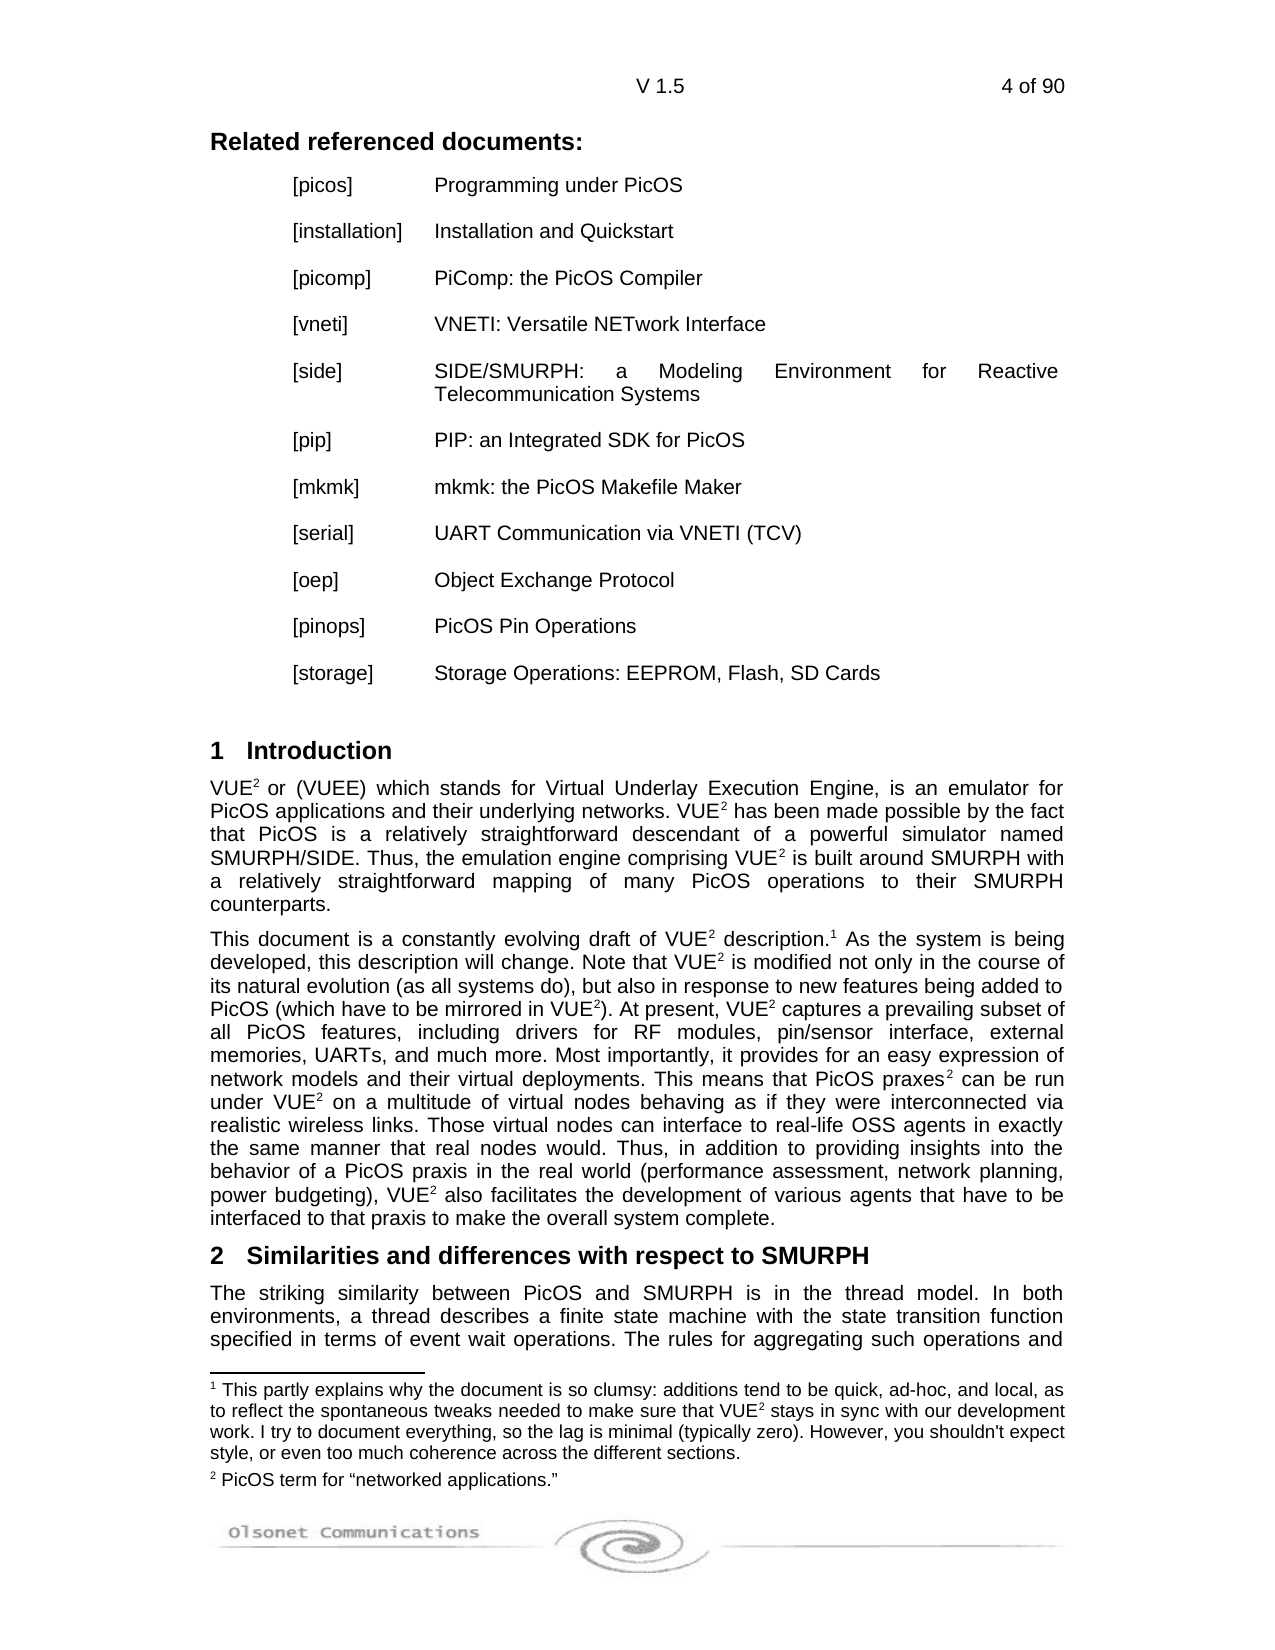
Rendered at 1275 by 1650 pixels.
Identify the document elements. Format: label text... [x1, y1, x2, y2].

table_cell PiComp: the PicOS Compiler [429, 261, 1065, 307]
table_cell [storage] [287, 655, 428, 702]
subtitle Similarities and differences with respect to SMURPH [210, 1241, 1065, 1269]
table_cell Installation and Quickstart [429, 214, 1065, 261]
table_cell [mkmk] [287, 470, 428, 516]
table_cell [side] [287, 354, 428, 423]
text Related referenced documents: [210, 128, 1065, 156]
table_cell VNETI: Versatile NETwork Interface [429, 307, 1065, 353]
table_cell [oep] [287, 563, 428, 609]
table_cell Storage Operations: EEPROM, Flash, SD Cards [429, 655, 1065, 702]
table_header [picos] [287, 168, 428, 214]
table_cell PicOS Pin Operations [429, 609, 1065, 655]
table_cell SIDE/SMURPH: a Modeling Environment for Reactive Telecommunication Systems [429, 354, 1065, 423]
table_cell mkmk: the PicOS Makefile Maker [429, 470, 1065, 516]
text This document is a constantly evolving draft of VUE2 description. As the system is being developed, this description will change. Note that VUE2 is modified not only in the course of its natural evolution (as all systems do), but also in response to new features being added to PicOS (which have to be mirrored in VUE2). At present, VUE2 captures a prevailing subset of all PicOS features, including drivers for RF modules, pin/sensor interface, external memories, UARTs, and much more. Most importantly, it provides for an easy expression of network models and their virtual deployments. This means that PicOS praxes can be run under VUE2 on a multitude of virtual nodes behaving as if they were interconnected via realistic wireless links. Those virtual nodes can interface to real-life OSS agents in exactly the same manner that real nodes would. Thus, in addition to providing insights into the behavior of a PicOS praxis in the real world (performance assessment, network planning, power budgeting), VUE2 also facilitates the development of various agents that have to be interfaced to that praxis to make the overall system complete. [210, 928, 1065, 1230]
text The striking similarity between PicOS and SMURPH is in the thread model. In both environments, a thread describes a finite state machine with the state transition function specified in terms of event wait operations. The rules for aggregating such operations and [210, 1281, 1065, 1351]
subtitle Introduction [210, 737, 1065, 765]
table_cell PIP: an Integrated SDK for PicOS [429, 423, 1065, 469]
table_cell [serial] [287, 516, 428, 562]
table_header Programming under PicOS [429, 168, 1065, 214]
table_cell [vneti] [287, 307, 428, 353]
text This partly explains why the document is so clumsy: additions tend to be quick, ad-hoc, and local, as to reflect the spontaneous tweaks needed to make sure that VUE2 stays in sync with our development work. I try to document everything, so the lag is minimal (typically zero). However, you shouldn't expect style, or even too much coherence across the different sections. [210, 1379, 1065, 1463]
text VUE2 or (VUEE) which stands for Virtual Underlay Execution Engine, is an emulator for PicOS applications and their underlying networks. VUE2 has been made possible by the fact that PicOS is a relatively straightforward descendant of a powerful simulator named SMURPH/SIDE. Thus, the emulation engine comprising VUE2 is built around SMURPH with a relatively straightforward mapping of many PicOS operations to their SMURPH counterparts. [210, 777, 1065, 916]
table_cell Object Exchange Protocol [429, 563, 1065, 609]
table_cell [pinops] [287, 609, 428, 655]
table_cell UART Communication via VNETI (TCV) [429, 516, 1065, 562]
table_cell [pip] [287, 423, 428, 469]
picture [210, 1504, 1065, 1596]
table_cell [picomp] [287, 261, 428, 307]
text PicOS term for “networked applications.” [210, 1469, 1065, 1490]
table_cell [installation] [287, 214, 428, 261]
